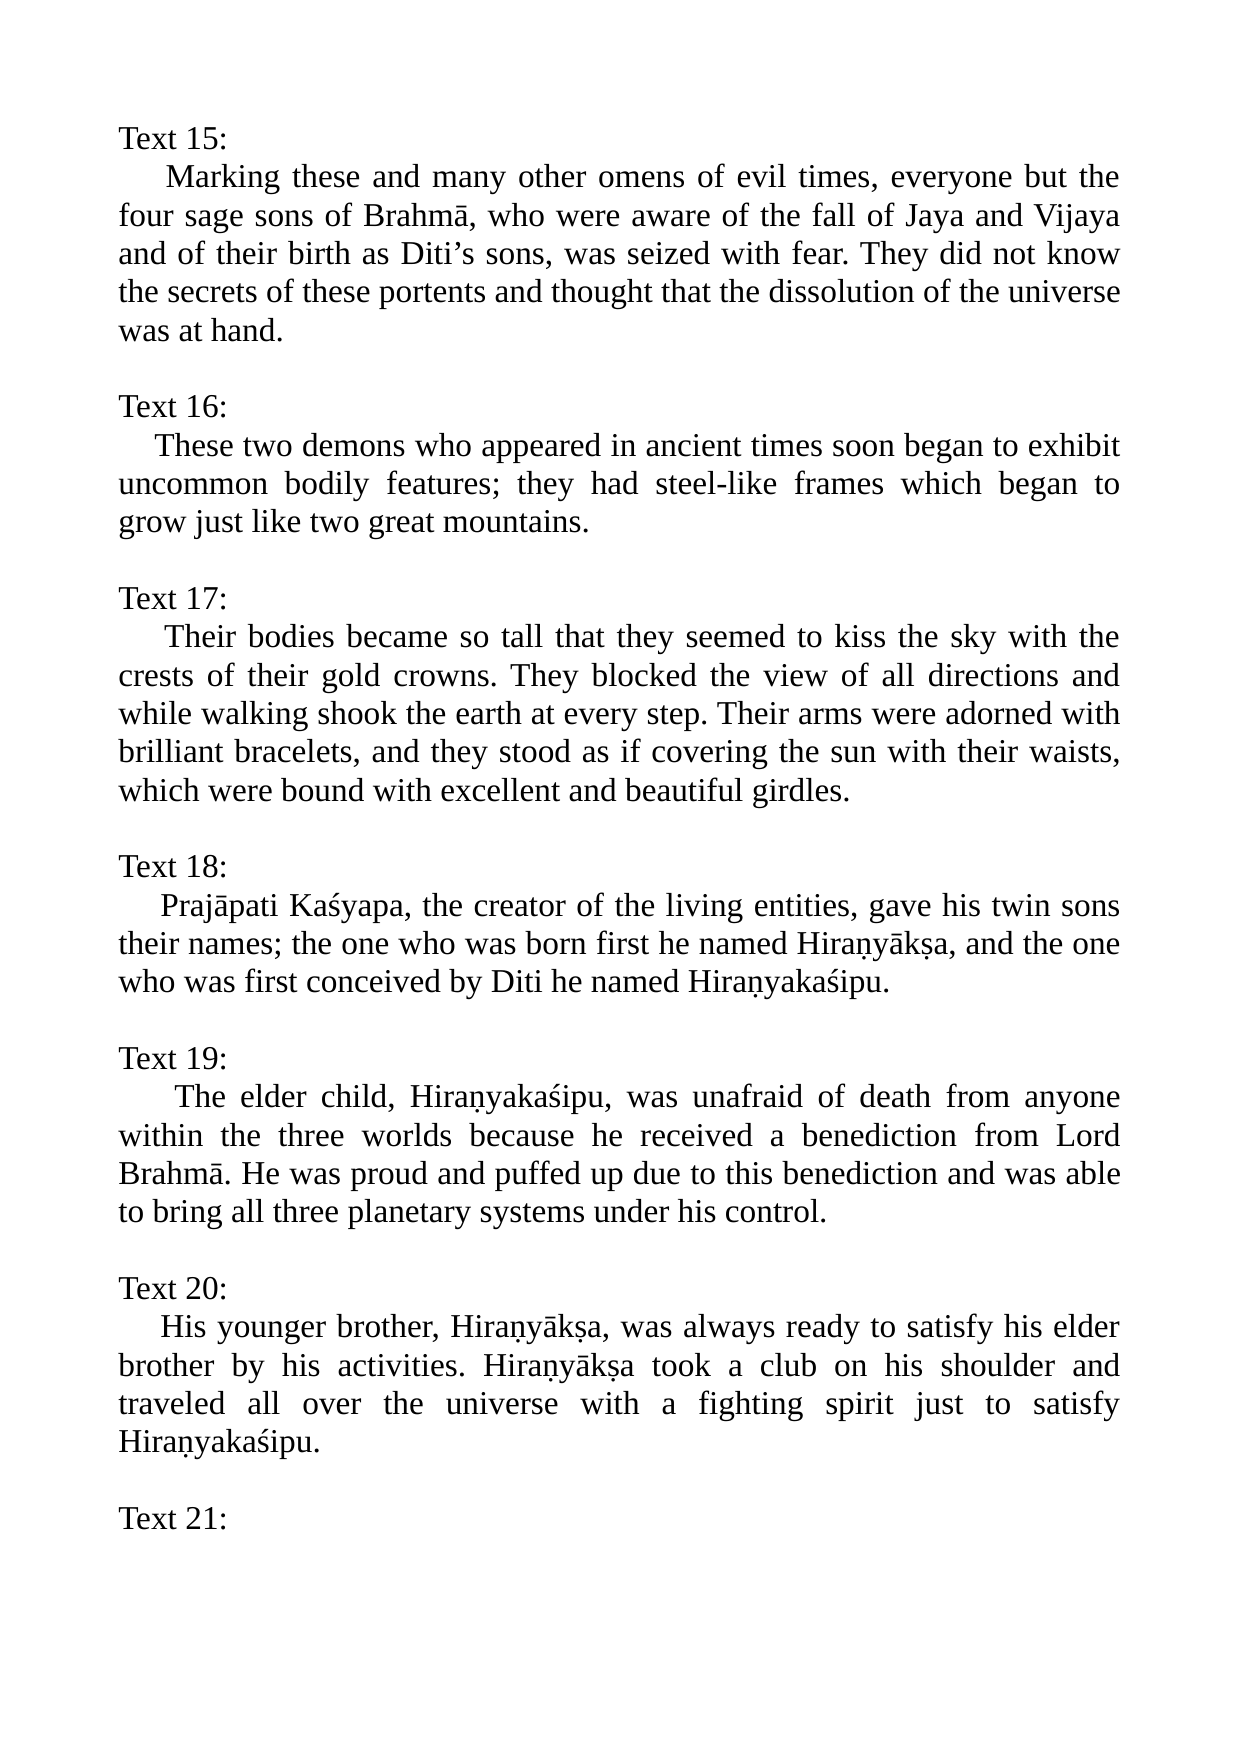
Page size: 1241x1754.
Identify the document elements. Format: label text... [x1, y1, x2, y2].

text Their bodies became so tall that they seemed to kiss the sky with the crests of their gold crowns. They blocked the view of all directions and while walking shook the earth at every step. Their arms were adorned with brilliant bracelets, and they stood as if covering the sun with their waists, which were bound with excellent and beautiful girdles. [118, 616, 1122, 808]
text Prajāpati Kaśyapa, the creator of the living entities, gave his twin sons their names; the one who was born first he named Hiraṇyākṣa, and the one who was first conceived by Diti he named Hiraṇyakaśipu. [118, 885, 1122, 1000]
text His younger brother, Hiraṇyākṣa, was always ready to satisfy his elder brother by his activities. Hiraṇyākṣa took a club on his shoulder and traveled all over the universe with a fighting spirit just to satisfy Hiraṇyakaśipu. [118, 1306, 1122, 1460]
text Text 17: [118, 578, 1122, 616]
text Text 16: [118, 386, 1122, 425]
text The elder child, Hiraṇyakaśipu, was unafraid of death from anyone within the three worlds because he received a benediction from Lord Brahmā. He was proud and puffed up due to this benediction and was able to bring all three planetary systems under his control. [118, 1076, 1122, 1230]
text Text 15: [118, 118, 1122, 156]
text Marking these and many other omens of evil times, everyone but the four sage sons of Brahmā, who were aware of the fall of Jaya and Vijaya and of their birth as Diti’s sons, was seized with fear. They did not know the secrets of these portents and thought that the dissolution of the universe was at hand. [118, 156, 1122, 348]
text Text 21: [118, 1498, 1122, 1536]
text Text 19: [118, 1038, 1122, 1076]
text Text 18: [118, 846, 1122, 885]
text These two demons who appeared in ancient times soon began to exhibit uncommon bodily features; they had steel-like frames which began to grow just like two great mountains. [118, 425, 1122, 540]
text Text 20: [118, 1268, 1122, 1306]
